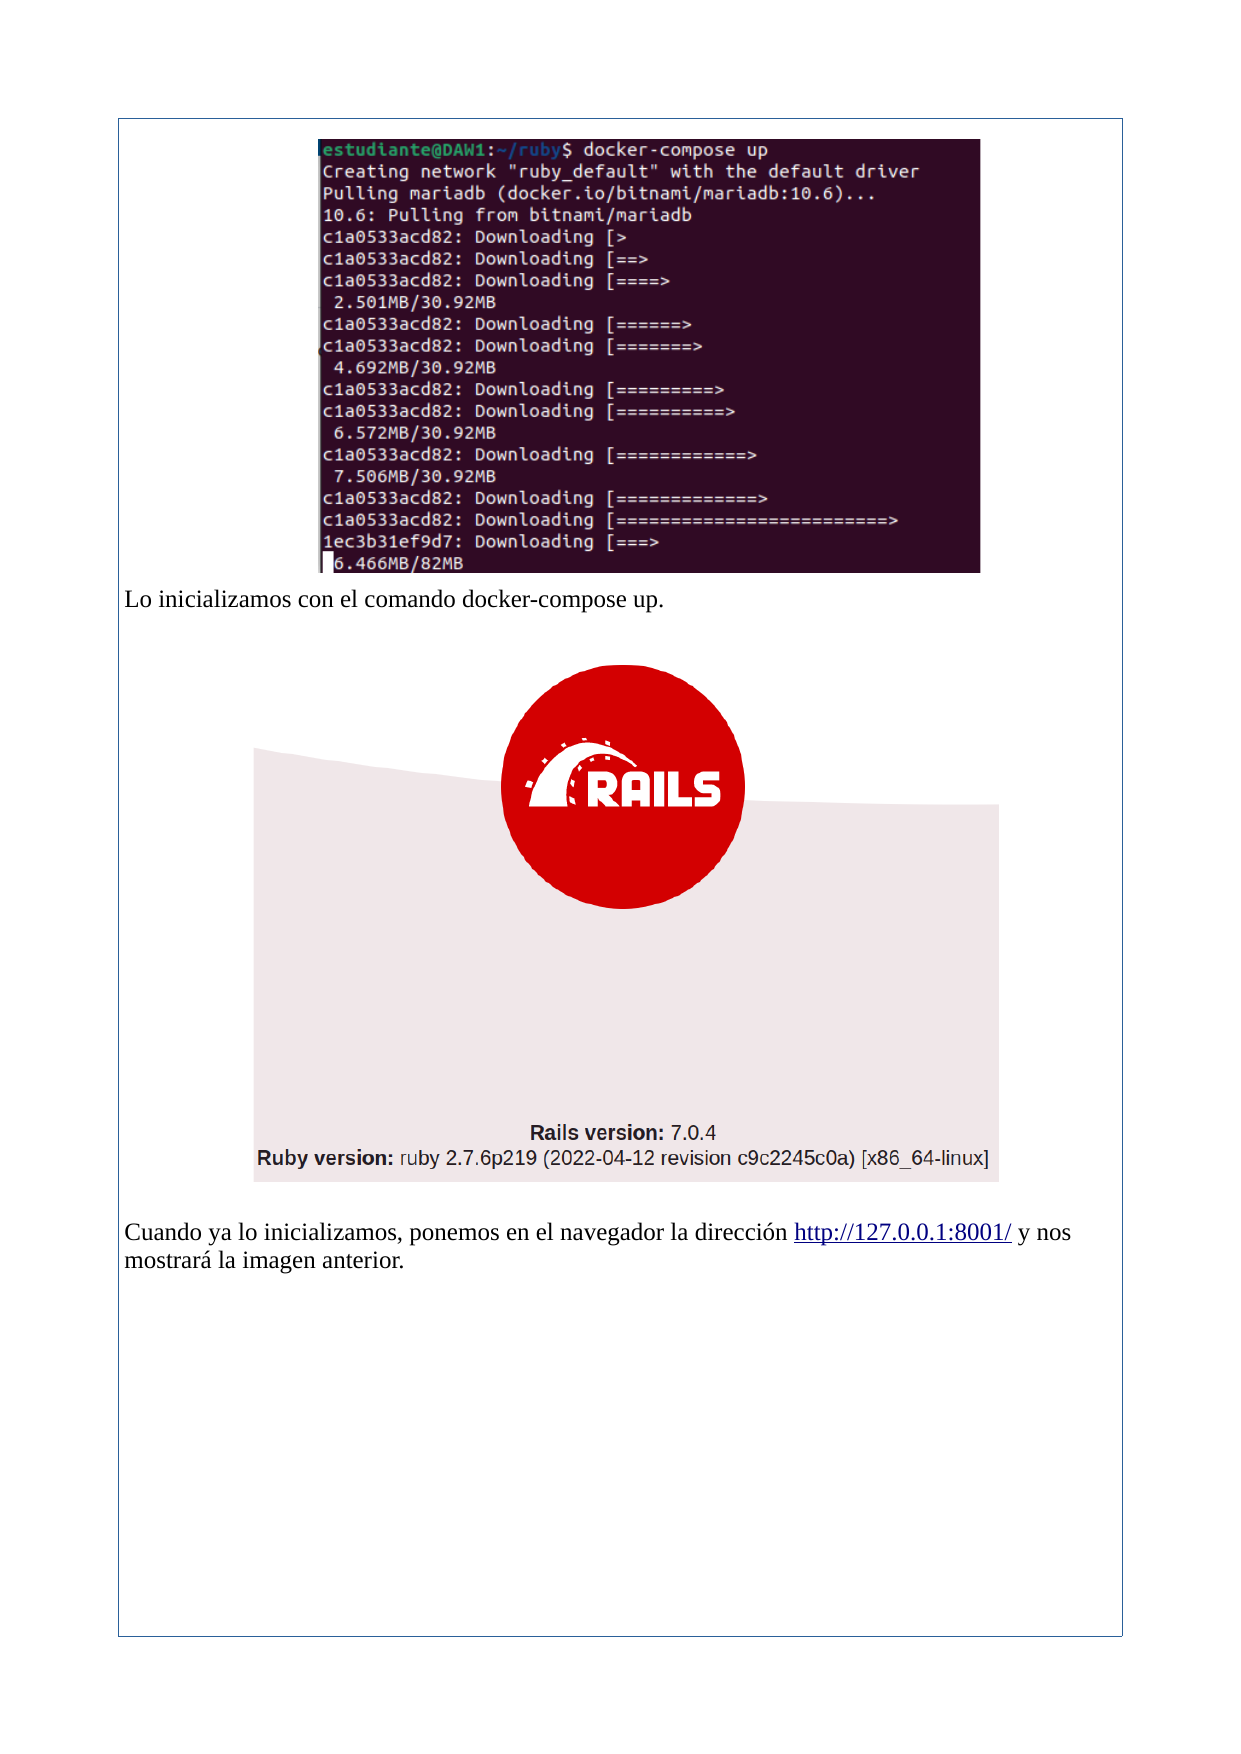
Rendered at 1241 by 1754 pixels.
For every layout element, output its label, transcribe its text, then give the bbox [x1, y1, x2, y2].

picture [318, 139, 981, 573]
text Cuando ya lo inicializamos, ponemos en el navegador la dirección http://127.0.0.1:8001/ y nos mostrará la imagen anterior. [124, 1217, 1116, 1274]
text Lo inicializamos con el comando docker-compose up. [124, 584, 1116, 613]
picture [253, 631, 999, 1182]
